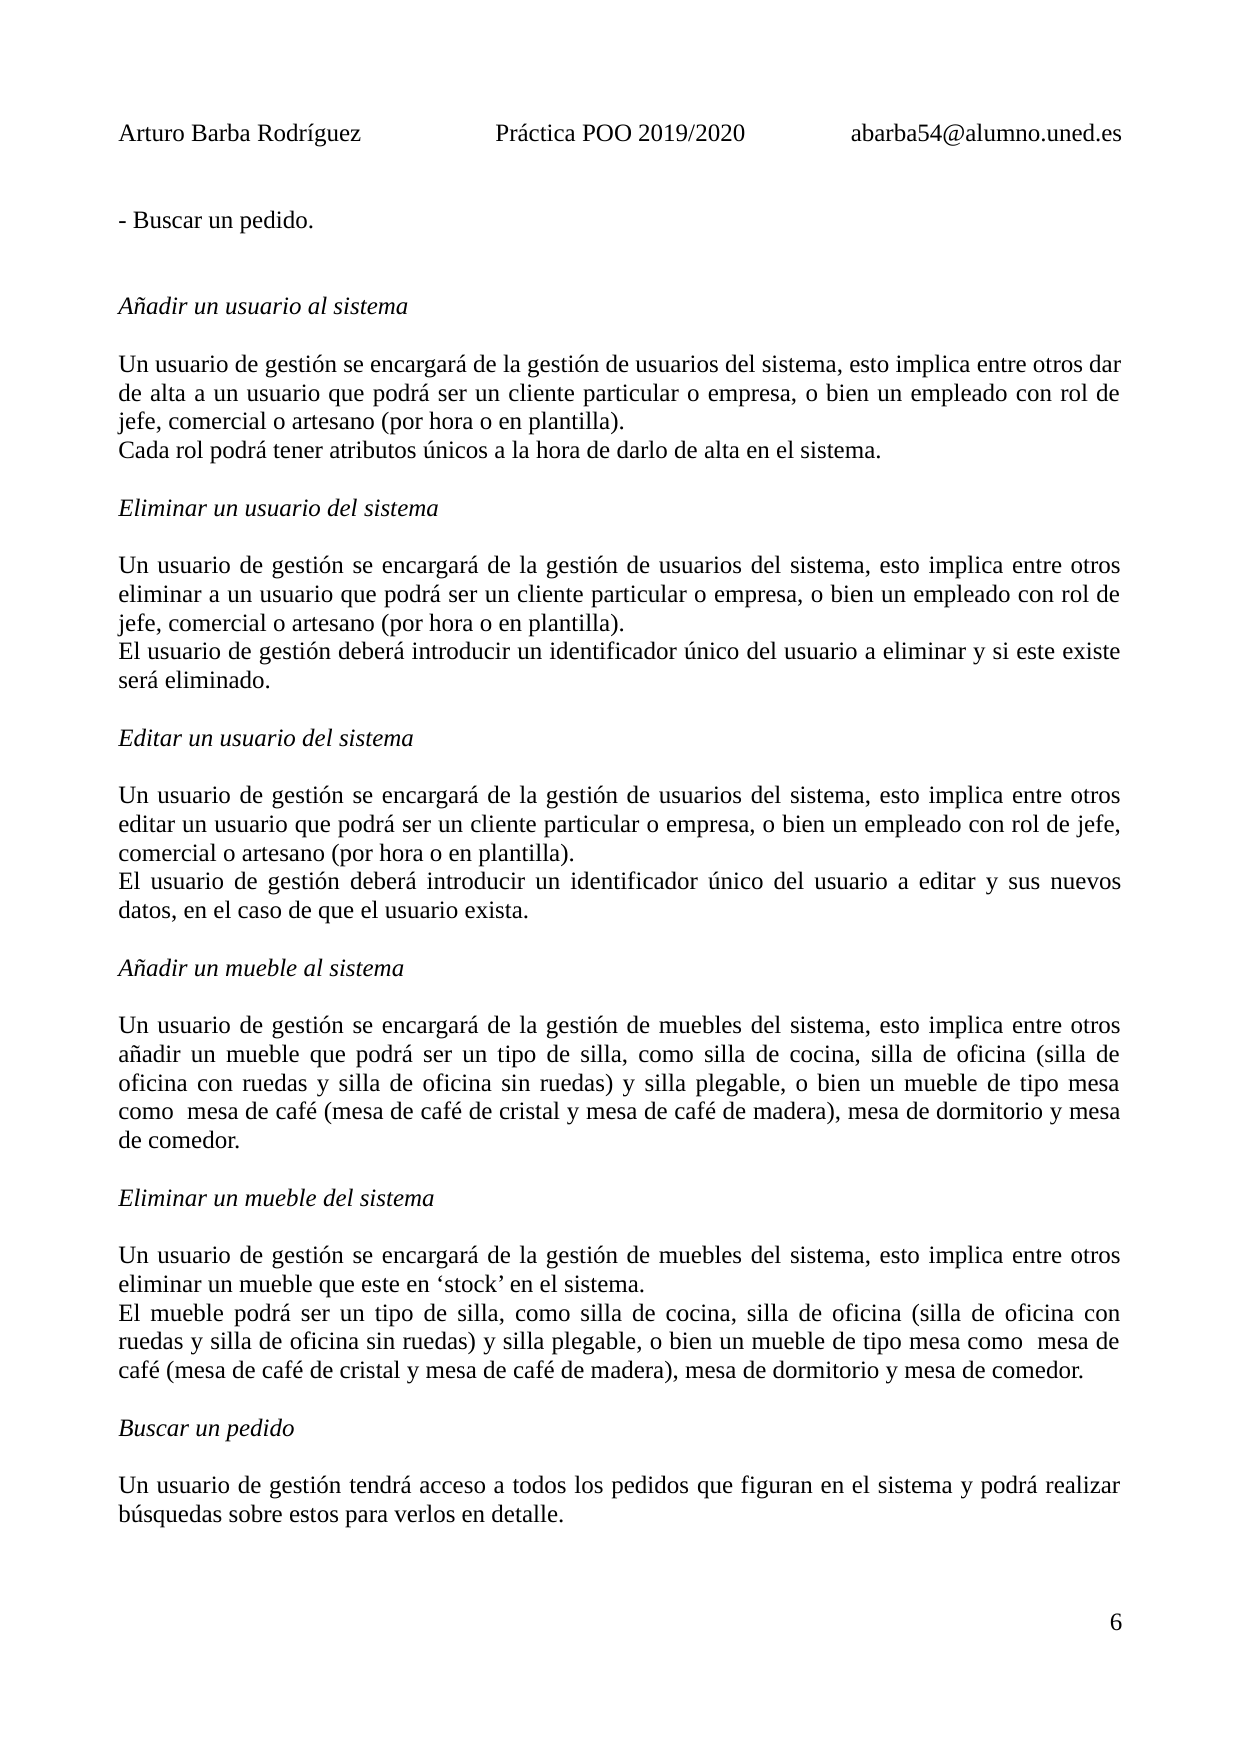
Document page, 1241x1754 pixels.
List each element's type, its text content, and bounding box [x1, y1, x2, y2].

text - Buscar un pedido. [118, 205, 1122, 234]
text El mueble podrá ser un tipo de silla, como silla de cocina, silla de oficina (silla de oficina con ruedas y silla de oficina sin ruedas) y silla plegable, o bien un mueble de tipo mesa como mesa de café (mesa de café de cristal y mesa de café de madera), mesa de dormitorio y mesa de comedor. [118, 1298, 1122, 1384]
text Un usuario de gestión se encargará de la gestión de usuarios del sistema, esto implica entre otros eliminar a un usuario que podrá ser un cliente particular o empresa, o bien un empleado con rol de jefe, comercial o artesano (por hora o en plantilla). [118, 550, 1122, 636]
text Un usuario de gestión se encargará de la gestión de muebles del sistema, esto implica entre otros eliminar un mueble que este en ‘stock’ en el sistema. [118, 1240, 1122, 1298]
text Añadir un mueble al sistema [118, 953, 1122, 981]
text Eliminar un mueble del sistema [118, 1183, 1122, 1211]
text Un usuario de gestión se encargará de la gestión de usuarios del sistema, esto implica entre otros dar de alta a un usuario que podrá ser un cliente particular o empresa, o bien un empleado con rol de jefe, comercial o artesano (por hora o en plantilla). [118, 349, 1122, 435]
text Eliminar un usuario del sistema [118, 493, 1122, 521]
text Un usuario de gestión se encargará de la gestión de usuarios del sistema, esto implica entre otros editar un usuario que podrá ser un cliente particular o empresa, o bien un empleado con rol de jefe, comercial o artesano (por hora o en plantilla). [118, 780, 1122, 866]
text Editar un usuario del sistema [118, 723, 1122, 751]
text El usuario de gestión deberá introducir un identificador único del usuario a eliminar y si este existe será eliminado. [118, 636, 1122, 694]
text Cada rol podrá tener atributos únicos a la hora de darlo de alta en el sistema. [118, 435, 1122, 464]
text Un usuario de gestión tendrá acceso a todos los pedidos que figuran en el sistema y podrá realizar búsquedas sobre estos para verlos en detalle. [118, 1470, 1122, 1528]
text El usuario de gestión deberá introducir un identificador único del usuario a editar y sus nuevos datos, en el caso de que el usuario exista. [118, 866, 1122, 924]
text Un usuario de gestión se encargará de la gestión de muebles del sistema, esto implica entre otros añadir un mueble que podrá ser un tipo de silla, como silla de cocina, silla de oficina (silla de oficina con ruedas y silla de oficina sin ruedas) y silla plegable, o bien un mueble de tipo mesa como mesa de café (mesa de café de cristal y mesa de café de madera), mesa de dormitorio y mesa de comedor. [118, 1010, 1122, 1154]
text Buscar un pedido [118, 1413, 1122, 1441]
text Añadir un usuario al sistema [118, 291, 1122, 320]
